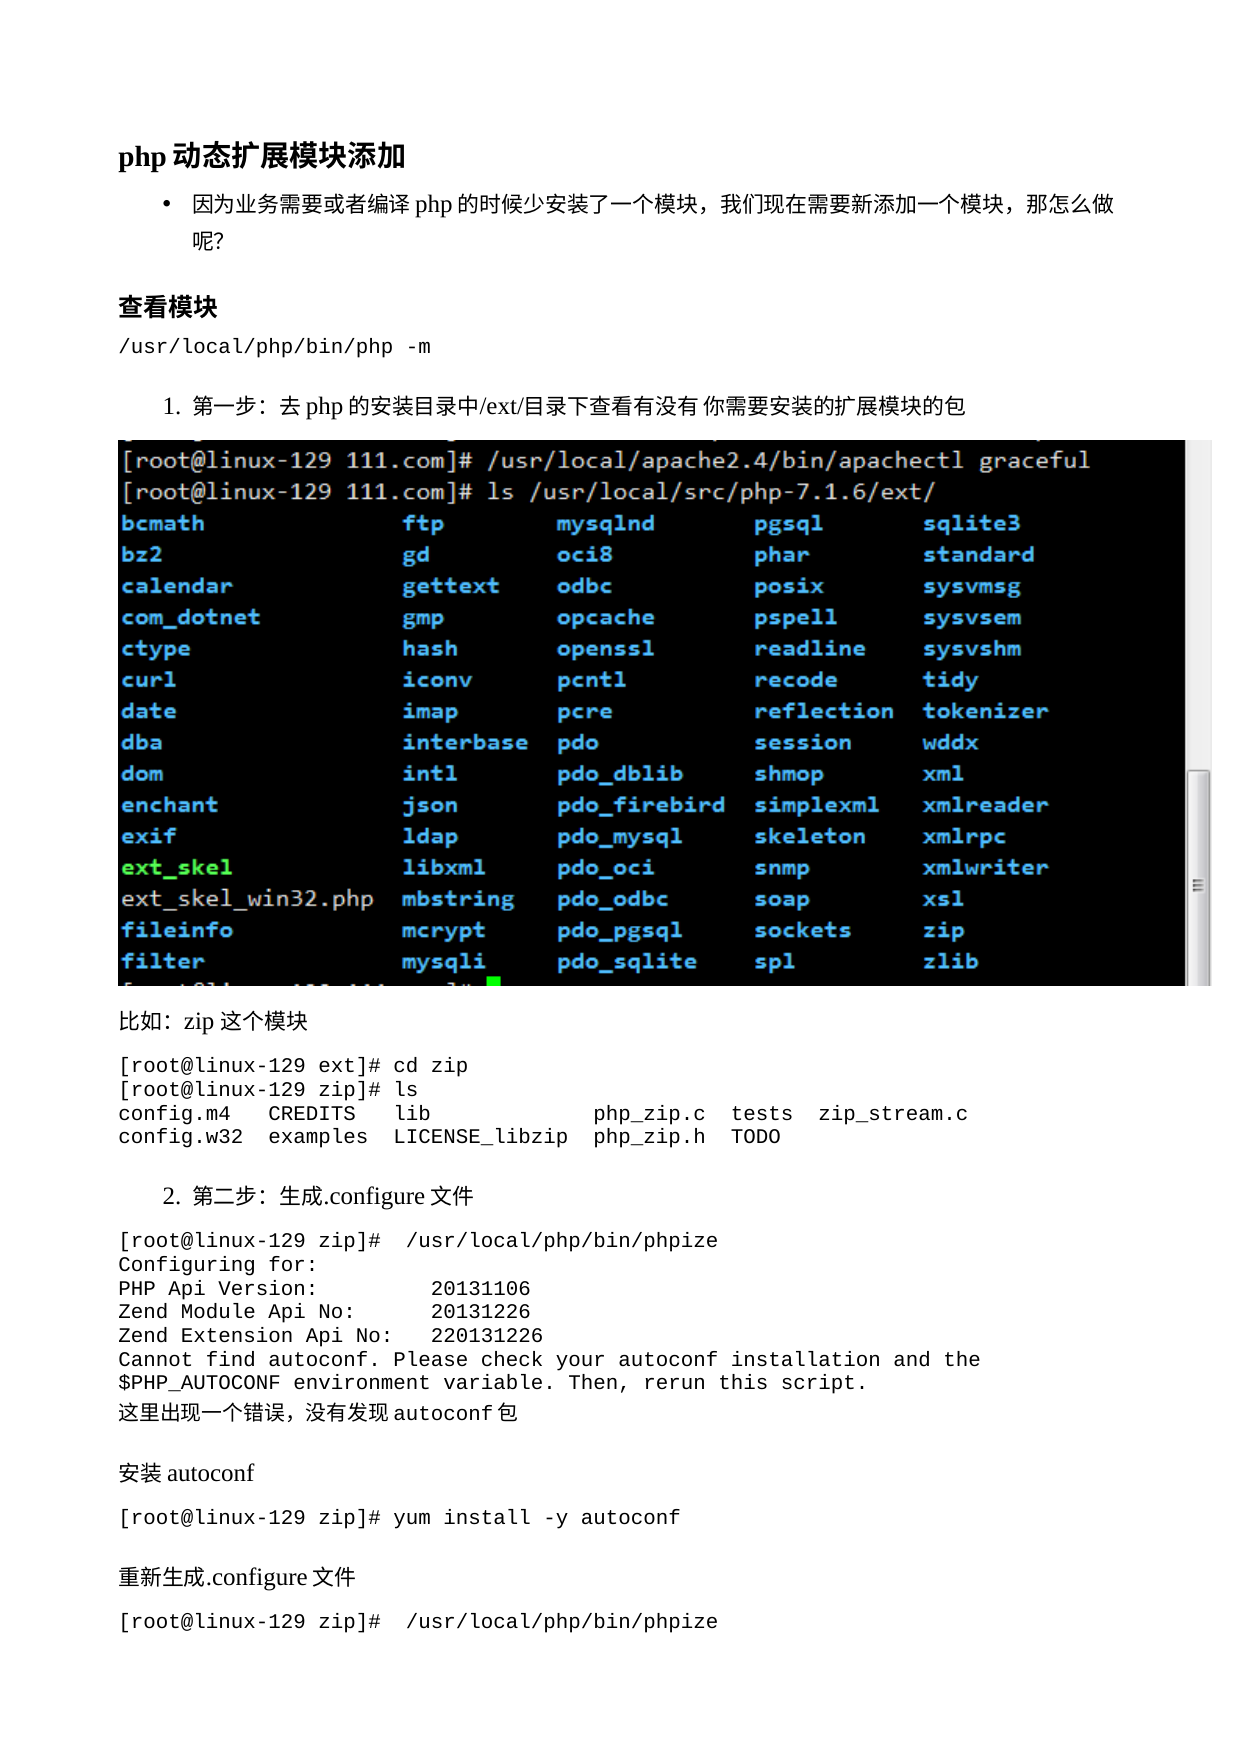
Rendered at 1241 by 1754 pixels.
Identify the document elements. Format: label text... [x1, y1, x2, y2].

text [root@linux-129 zip]# ls [118, 1079, 1122, 1103]
text 安装 autoconf [118, 1456, 1122, 1487]
list 因为业务需要或者编译php的时候少安装了一个模块，我们现在需要新添加一个模块，那怎么做呢？ [162, 187, 1122, 256]
text Zend Module Api No: 20131226 [118, 1301, 1122, 1325]
list 第一步：去php的安装目录中/ext/目录下查看有没有 你需要安装的扩展模块的包 [162, 389, 1122, 421]
text $PHP_AUTOCONF environment variable. Then, rerun this script. [118, 1372, 1122, 1396]
text [root@linux-129 ext]# cd zip [118, 1055, 1122, 1079]
text Cannot find autoconf. Please check your autoconf installation and the [118, 1348, 1122, 1372]
text config.m4 CREDITS lib php_zip.c tests zip_stream.c [118, 1103, 1122, 1126]
text 重新生成.configure文件 [118, 1560, 1122, 1591]
picture [118, 440, 1212, 986]
text [root@linux-129 zip]# /usr/local/php/bin/phpize [118, 1611, 1122, 1634]
text config.w32 examples LICENSE_libzip php_zip.h TODO [118, 1126, 1122, 1150]
subtitle php动态扩展模块添加 [118, 133, 1122, 175]
text [root@linux-129 zip]# yum install -y autoconf [118, 1507, 1122, 1530]
text Configuring for: [118, 1254, 1122, 1278]
subtitle 查看模块 [118, 287, 1122, 323]
list 第二步：生成.configure文件 [162, 1179, 1122, 1211]
text PHP Api Version: 20131106 [118, 1278, 1122, 1301]
text Zend Extension Api No: 220131226 [118, 1325, 1122, 1348]
text [root@linux-129 zip]# /usr/local/php/bin/phpize [118, 1230, 1122, 1254]
text 这里出现一个错误，没有发现autoconf包 [118, 1396, 1122, 1426]
text /usr/local/php/bin/php -m [118, 336, 1122, 360]
text 比如：zip 这个模块 [118, 1004, 1122, 1036]
